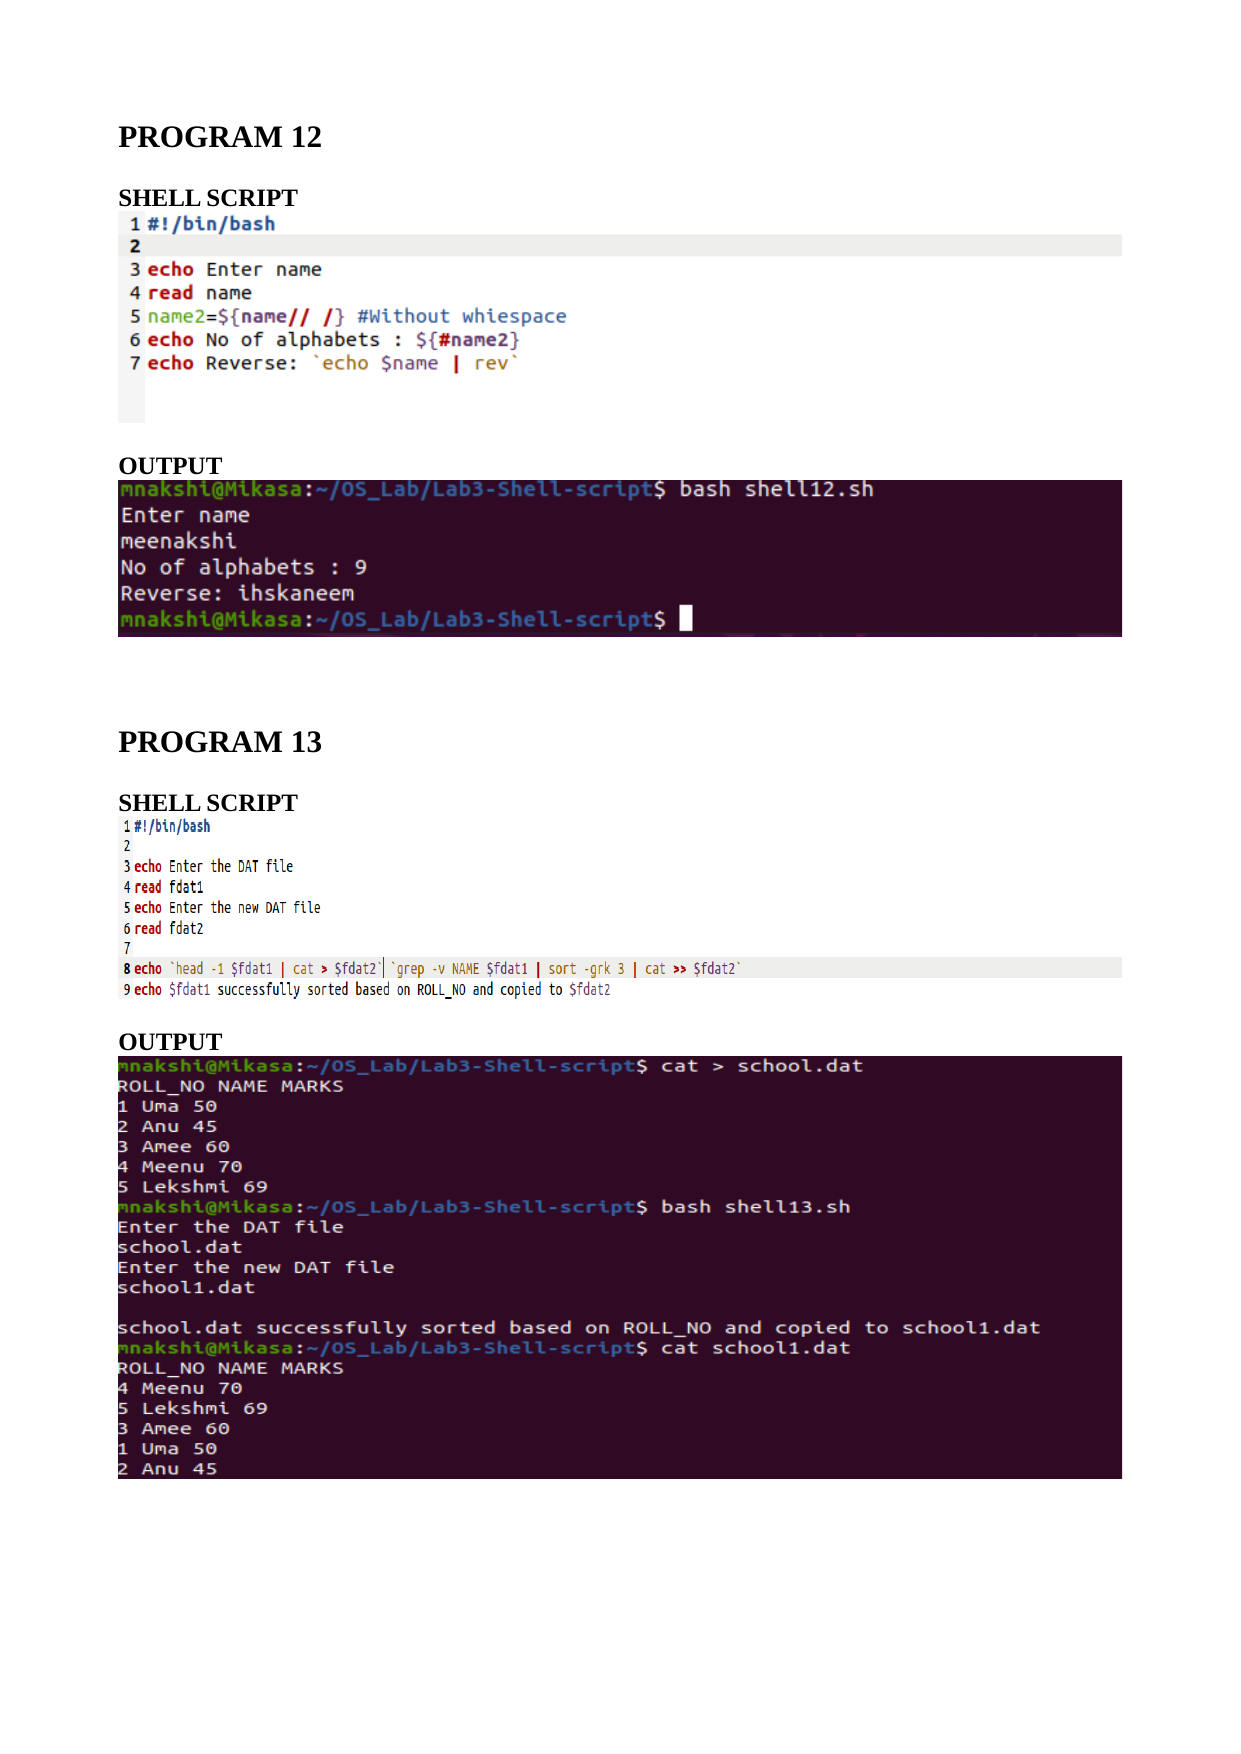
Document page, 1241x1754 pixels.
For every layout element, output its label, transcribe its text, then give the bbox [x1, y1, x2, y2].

text SHELL SCRIPT [118, 183, 1122, 211]
text OUTPUT [118, 999, 1122, 1056]
picture [118, 211, 1123, 423]
picture [118, 1056, 1123, 1479]
text SHELL SCRIPT [118, 788, 1122, 816]
text PROGRAM 13 [118, 637, 1122, 759]
text OUTPUT [118, 423, 1122, 480]
text PROGRAM 12 [118, 118, 1122, 154]
picture [118, 480, 1123, 637]
picture [118, 816, 1123, 999]
